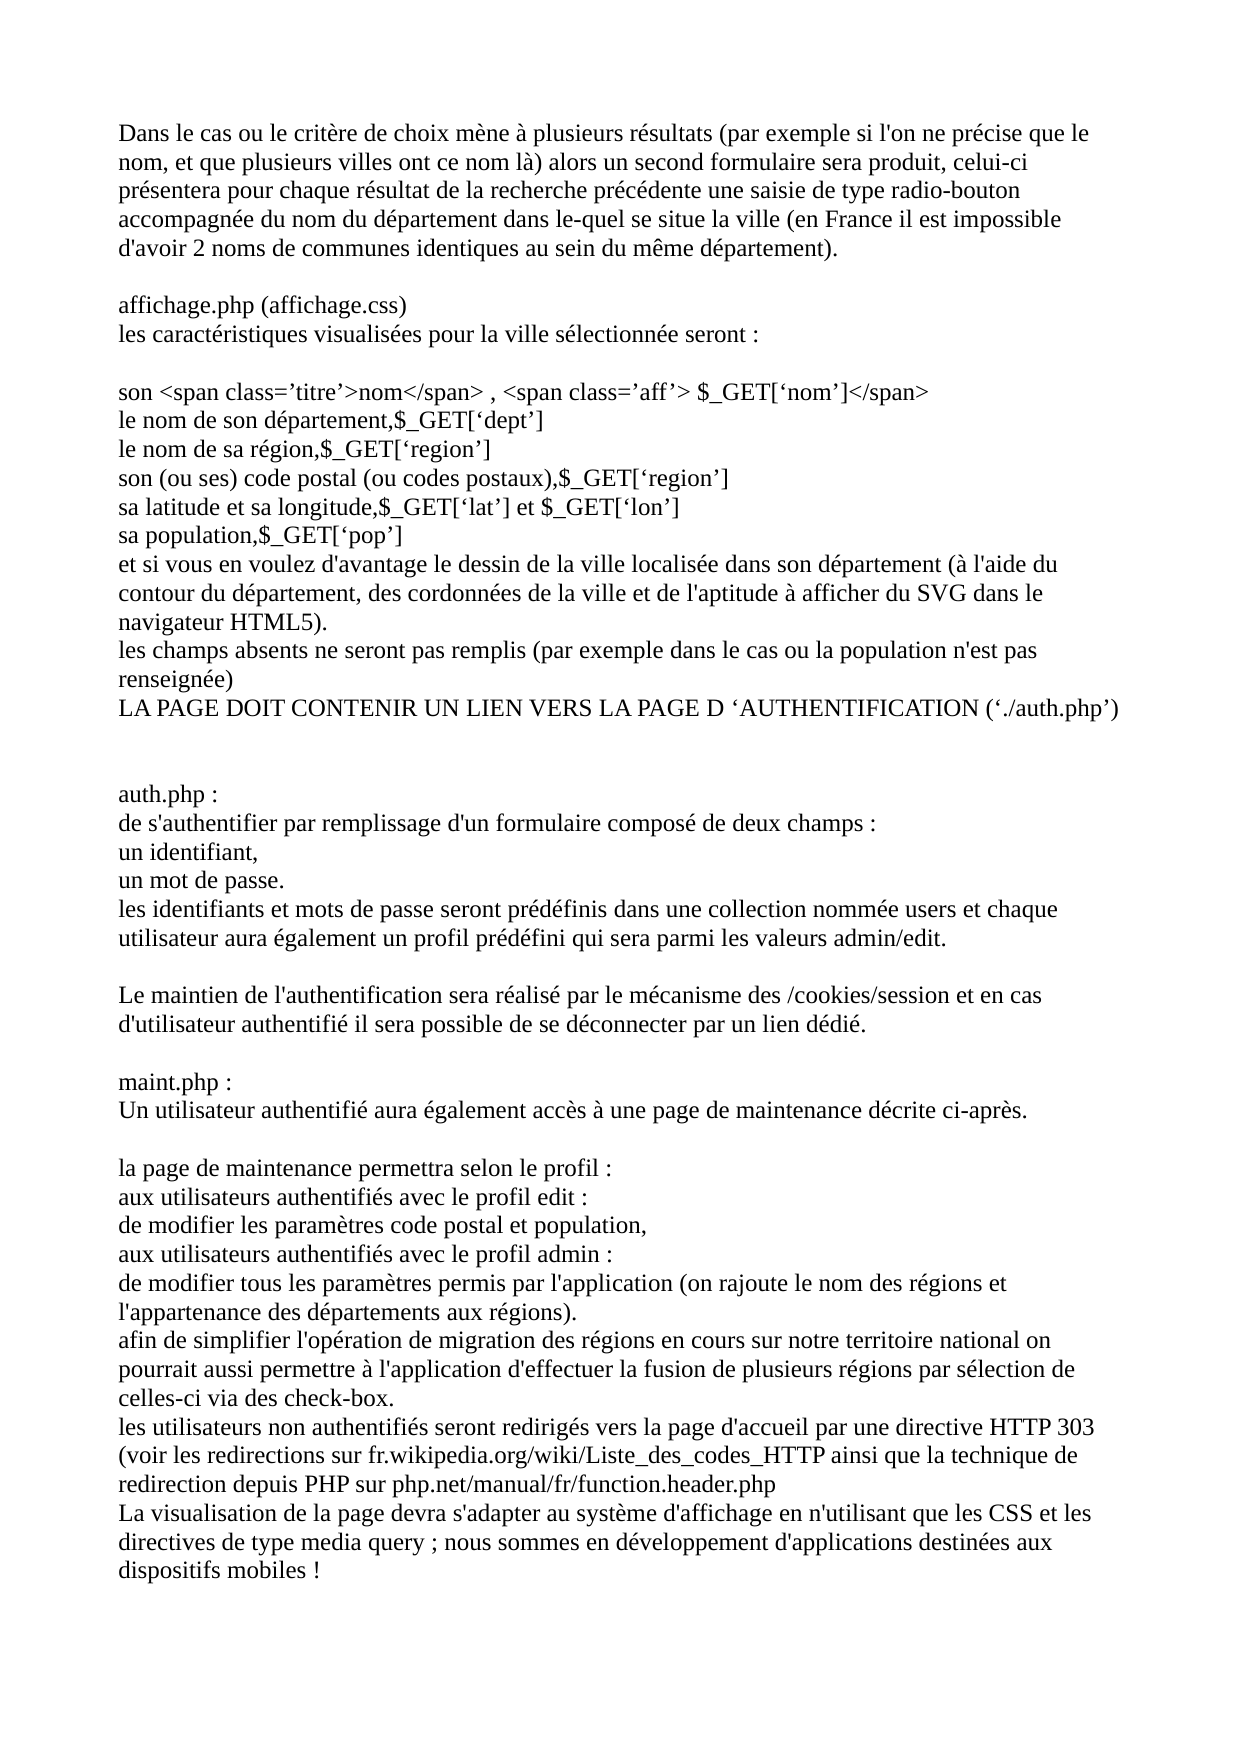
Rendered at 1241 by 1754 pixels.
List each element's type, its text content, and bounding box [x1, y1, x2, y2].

text Un utilisateur authentifié aura également accès à une page de maintenance décrite ci-après. [118, 1096, 1122, 1124]
text auth.php : [118, 779, 1122, 808]
text les utilisateurs non authentifiés seront redirigés vers la page d'accueil par une directive HTTP 303 (voir les redirections sur fr.wikipedia.org/wiki/Liste_des_codes_HTTP ainsi que la technique de redirection depuis PHP sur php.net/manual/fr/function.header.php [118, 1412, 1122, 1498]
text affichage.php (affichage.css) [118, 291, 1122, 319]
text son <span class=’titre’>nom</span> , <span class=’aff’> $_GET[‘nom’]</span> [118, 377, 1122, 406]
text un mot de passe. [118, 866, 1122, 894]
text aux utilisateurs authentifiés avec le profil admin : [118, 1239, 1122, 1268]
text sa population,$_GET[‘pop’] [118, 521, 1122, 549]
text Le maintien de l'authentification sera réalisé par le mécanisme des /cookies/session et en cas d'utilisateur authentifié il sera possible de se déconnecter par un lien dédié. [118, 981, 1122, 1038]
text Dans le cas ou le critère de choix mène à plusieurs résultats (par exemple si l'on ne précise que le nom, et que plusieurs villes ont ce nom là) alors un second formulaire sera produit, celui-ci présentera pour chaque résultat de la recherche précédente une saisie de type radio-bouton accompagnée du nom du département dans le-quel se situe la ville (en France il est impossible d'avoir 2 noms de communes identiques au sein du même département). [118, 118, 1122, 262]
text afin de simplifier l'opération de migration des régions en cours sur notre territoire national on pourrait aussi permettre à l'application d'effectuer la fusion de plusieurs régions par sélection de celles-ci via des check-box. [118, 1326, 1122, 1412]
text de modifier tous les paramètres permis par l'application (on rajoute le nom des régions et l'appartenance des départements aux régions). [118, 1268, 1122, 1326]
text la page de maintenance permettra selon le profil : [118, 1153, 1122, 1182]
text le nom de son département,$_GET[‘dept’] [118, 406, 1122, 434]
text LA PAGE DOIT CONTENIR UN LIEN VERS LA PAGE D ‘AUTHENTIFICATION (‘./auth.php’) [118, 693, 1122, 722]
text sa latitude et sa longitude,$_GET[‘lat’] et $_GET[‘lon’] [118, 492, 1122, 521]
text de modifier les paramètres code postal et population, [118, 1211, 1122, 1239]
text les champs absents ne seront pas remplis (par exemple dans le cas ou la population n'est pas renseignée) [118, 636, 1122, 693]
text aux utilisateurs authentifiés avec le profil edit : [118, 1182, 1122, 1211]
text un identifiant, [118, 837, 1122, 866]
text La visualisation de la page devra s'adapter au système d'affichage en n'utilisant que les CSS et les directives de type media query ; nous sommes en développement d'applications destinées aux dispositifs mobiles ! [118, 1498, 1122, 1584]
text son (ou ses) code postal (ou codes postaux),$_GET[‘region’] [118, 463, 1122, 492]
text de s'authentifier par remplissage d'un formulaire composé de deux champs : [118, 808, 1122, 837]
text maint.php : [118, 1067, 1122, 1096]
text les identifiants et mots de passe seront prédéfinis dans une collection nommée users et chaque utilisateur aura également un profil prédéfini qui sera parmi les valeurs admin/edit. [118, 894, 1122, 952]
text et si vous en voulez d'avantage le dessin de la ville localisée dans son département (à l'aide du contour du département, des cordonnées de la ville et de l'aptitude à afficher du SVG dans le navigateur HTML5). [118, 549, 1122, 636]
text le nom de sa région,$_GET[‘region’] [118, 434, 1122, 463]
text les caractéristiques visualisées pour la ville sélectionnée seront : [118, 319, 1122, 348]
